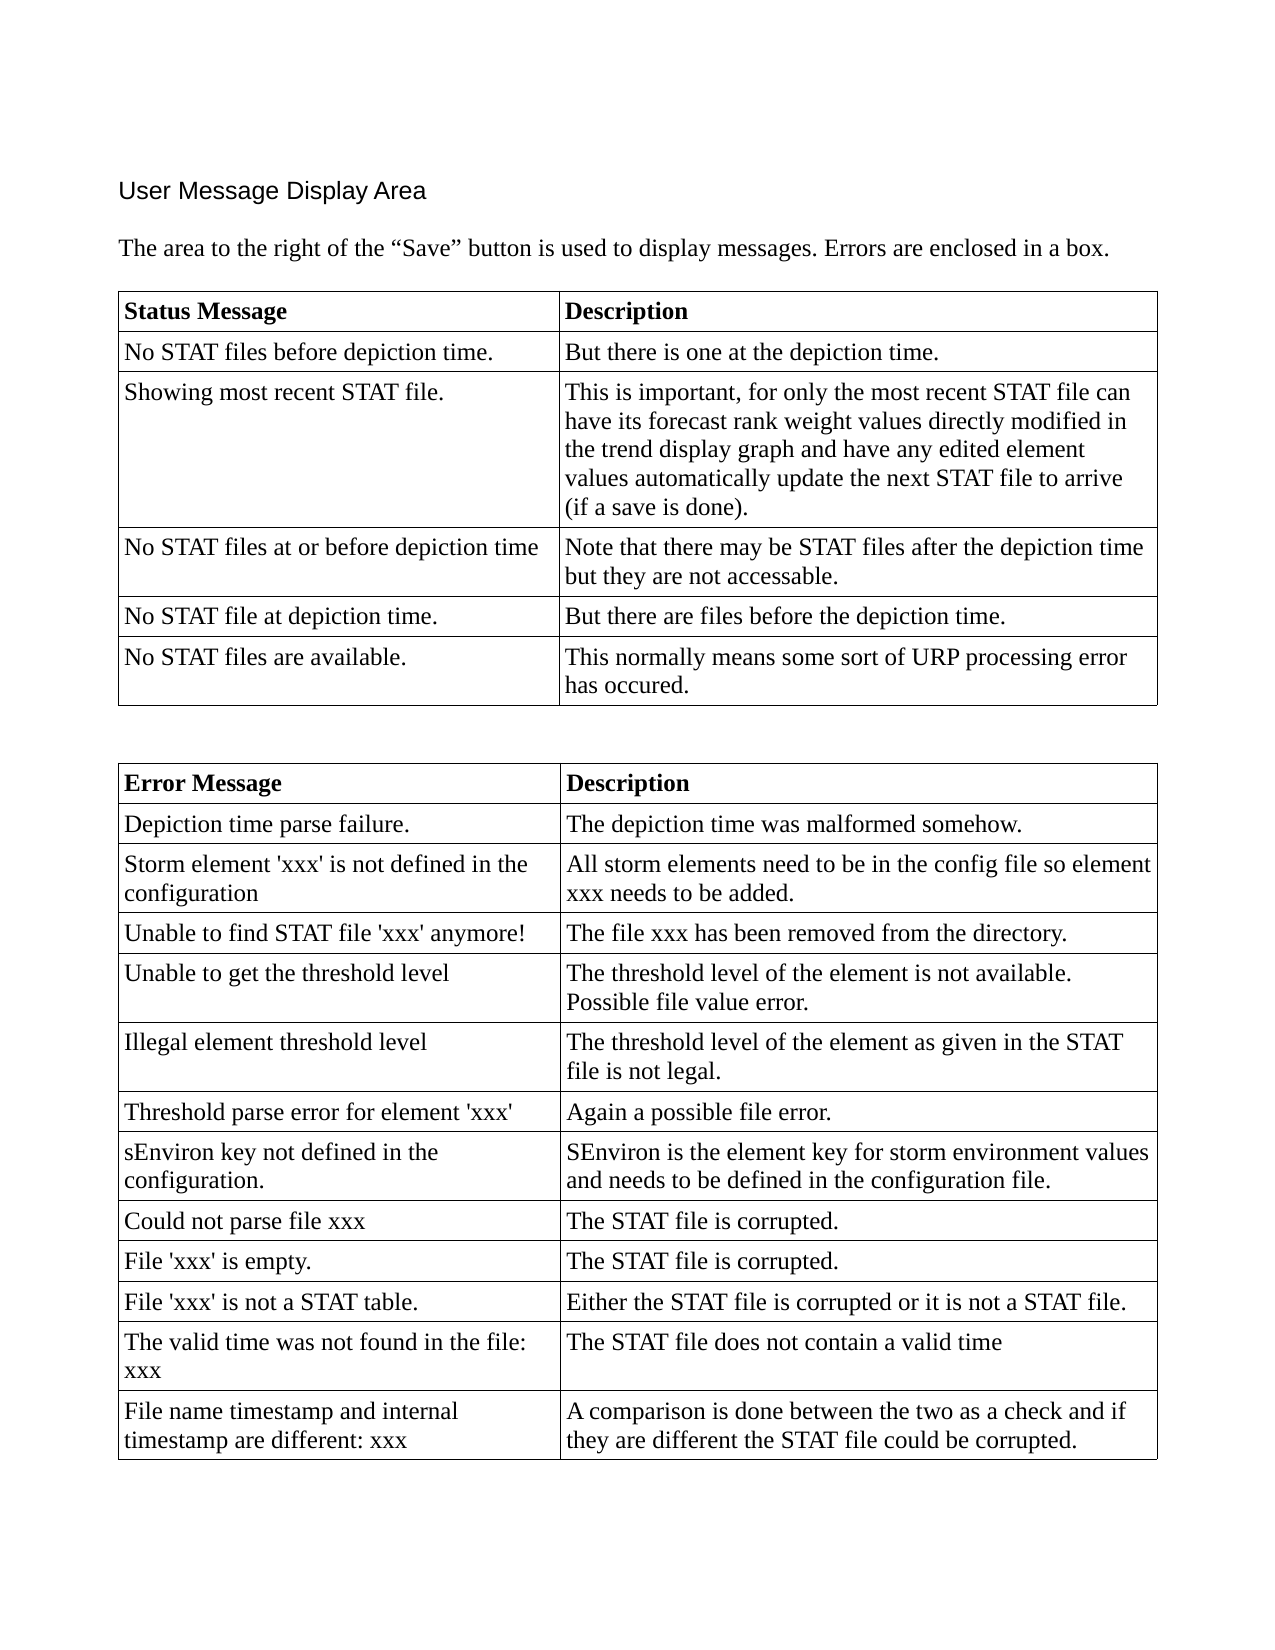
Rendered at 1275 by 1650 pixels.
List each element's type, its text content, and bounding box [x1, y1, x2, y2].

table_cell The STAT file does not contain a valid time [561, 1322, 1157, 1390]
table_cell Unable to find STAT file 'xxx' anymore! [119, 913, 560, 953]
table_cell But there are files before the depiction time. [560, 597, 1157, 636]
table_cell This is important, for only the most recent STAT file can have its forecast rank weight values directly modified in the trend display graph and have any edited element values automatically update the next STAT file to arrive (if a save is done). [560, 372, 1157, 527]
table_cell A comparison is done between the two as a check and if they are different the STAT file could be corrupted. [561, 1391, 1157, 1459]
table_header Description [560, 292, 1157, 331]
table_header Error Message [119, 764, 560, 803]
table_cell No STAT file at depiction time. [119, 597, 559, 636]
table_cell No STAT files are available. [119, 637, 559, 705]
table_cell The depiction time was malformed somehow. [561, 804, 1157, 843]
table_cell Illegal element threshold level [119, 1023, 560, 1091]
table_cell The valid time was not found in the file: xxx [119, 1322, 560, 1390]
table_cell The STAT file is corrupted. [561, 1241, 1157, 1281]
table_cell SEnviron is the element key for storm environment values and needs to be defined in the configuration file. [561, 1132, 1157, 1200]
table_cell But there is one at the depiction time. [560, 332, 1157, 371]
table_cell sEnviron key not defined in the configuration. [119, 1132, 560, 1200]
table_cell File name timestamp and internal timestamp are different: xxx [119, 1391, 560, 1459]
table_cell This normally means some sort of URP processing error has occured. [560, 637, 1157, 705]
table_cell Either the STAT file is corrupted or it is not a STAT file. [561, 1282, 1157, 1321]
table_cell Threshold parse error for element 'xxx' [119, 1092, 560, 1131]
table_cell The file xxx has been removed from the directory. [561, 913, 1157, 953]
table_cell Could not parse file xxx [119, 1201, 560, 1240]
table_cell No STAT files before depiction time. [119, 332, 559, 371]
table_cell File 'xxx' is not a STAT table. [119, 1282, 560, 1321]
table_cell Again a possible file error. [561, 1092, 1157, 1131]
text User Message Display Area [118, 176, 1157, 204]
text The area to the right of the “Save” button is used to display messages. Errors are enclosed in a box. [118, 233, 1157, 262]
table_header Description [561, 764, 1157, 803]
table_cell File 'xxx' is empty. [119, 1241, 560, 1281]
table_header Status Message [119, 292, 559, 331]
table_cell Note that there may be STAT files after the depiction time but they are not accessable. [560, 528, 1157, 596]
table_cell No STAT files at or before depiction time [119, 528, 559, 596]
table_cell Unable to get the threshold level [119, 954, 560, 1022]
table_cell Showing most recent STAT file. [119, 372, 559, 527]
table_cell Depiction time parse failure. [119, 804, 560, 843]
table_cell The threshold level of the element is not available. Possible file value error. [561, 954, 1157, 1022]
table_cell The STAT file is corrupted. [561, 1201, 1157, 1240]
table_cell The threshold level of the element as given in the STAT file is not legal. [561, 1023, 1157, 1091]
table_cell All storm elements need to be in the config file so element xxx needs to be added. [561, 844, 1157, 912]
table_cell Storm element 'xxx' is not defined in the configuration [119, 844, 560, 912]
